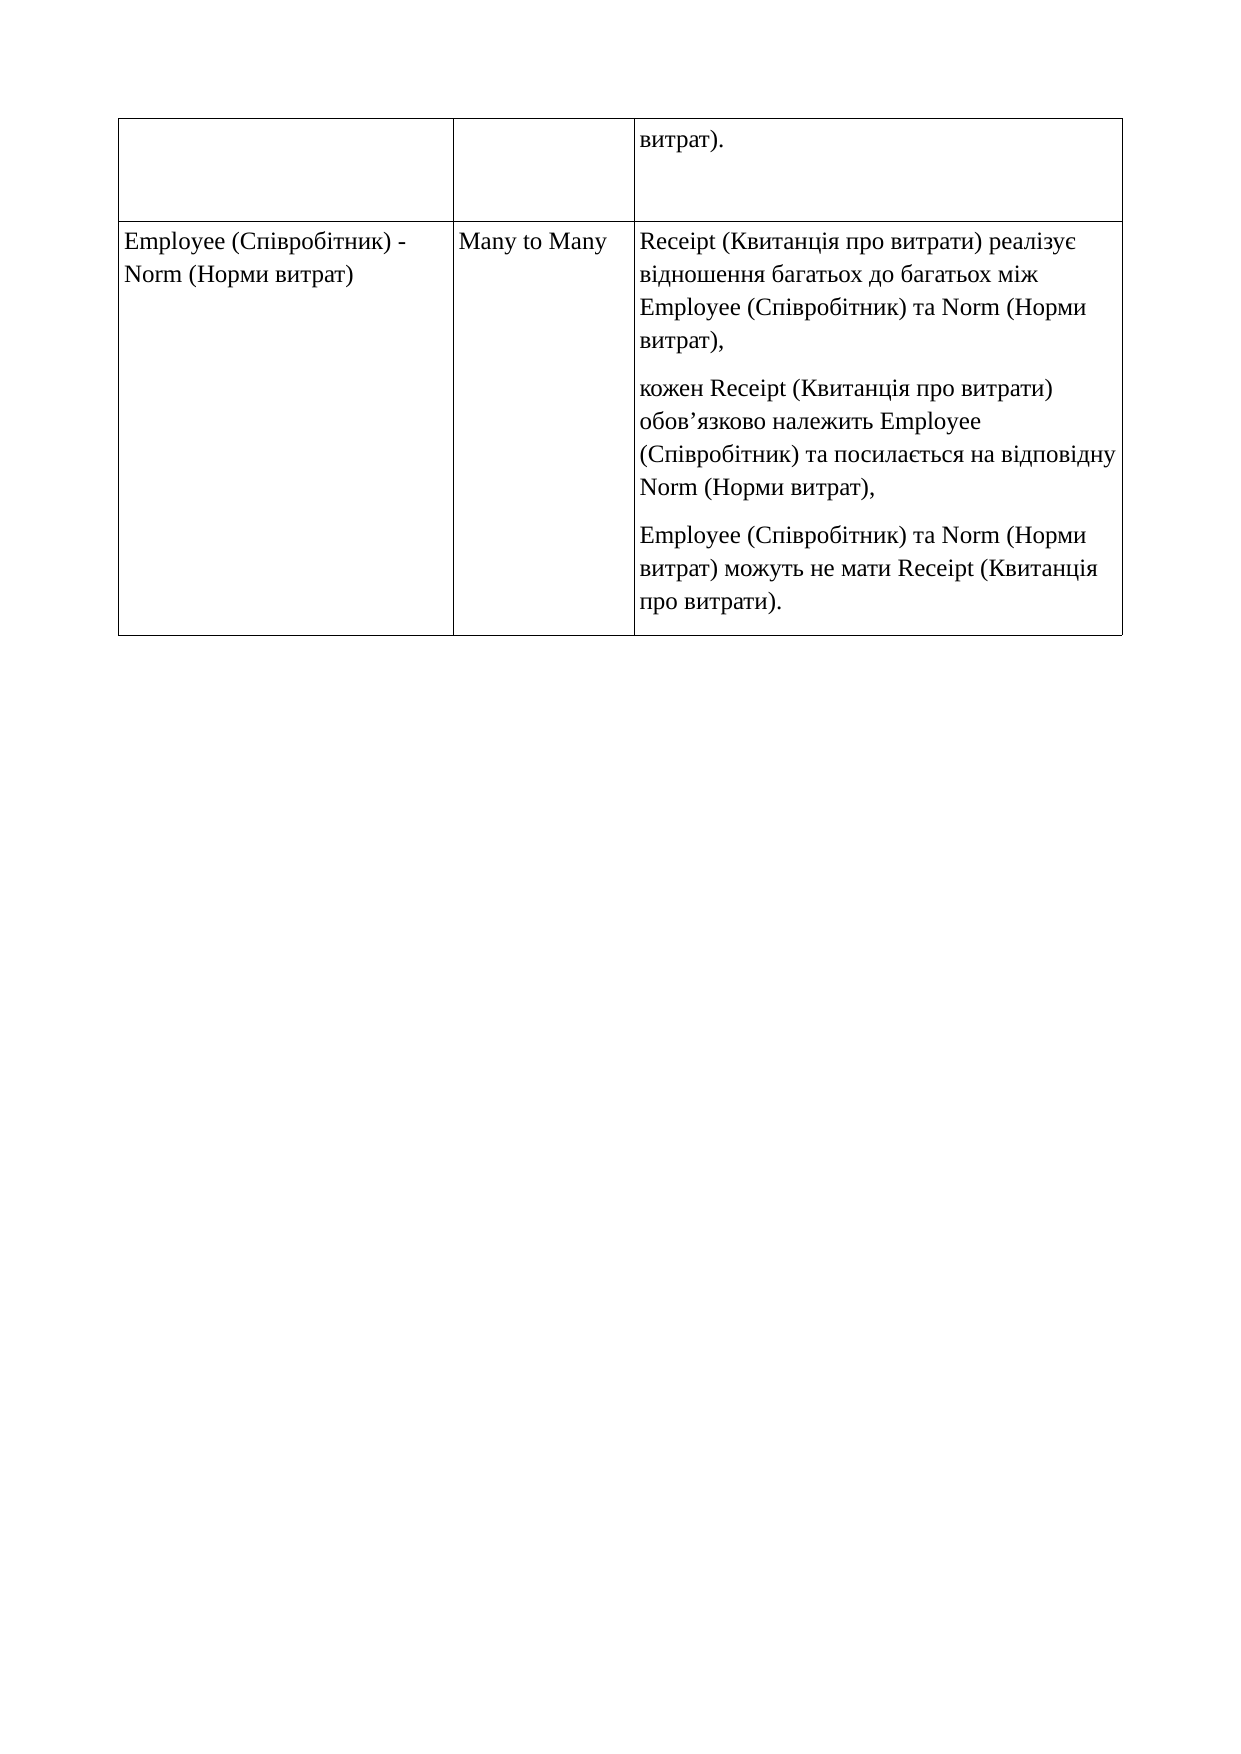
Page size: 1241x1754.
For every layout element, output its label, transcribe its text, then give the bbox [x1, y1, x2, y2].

table_cell Many to Many [454, 222, 634, 635]
table_cell Receipt (Квитанція про витрати) реалізує відношення багатьох до багатьох між Employee (Співробітник) та Norm (Норми витрат), кожен Receipt (Квитанція про витрати) обов’язково належить Employee (Співробітник) та посилається на відповідну Norm (Норми витрат), Employee (Співробітник) та Norm (Норми витрат) можуть не мати Receipt (Квитанція про витрати). [635, 222, 1122, 635]
table_cell [454, 119, 634, 221]
table_cell Employee (Співробітник) - Norm (Норми витрат) [119, 222, 453, 635]
table_cell витрат). [635, 119, 1122, 221]
table_cell [119, 119, 453, 221]
